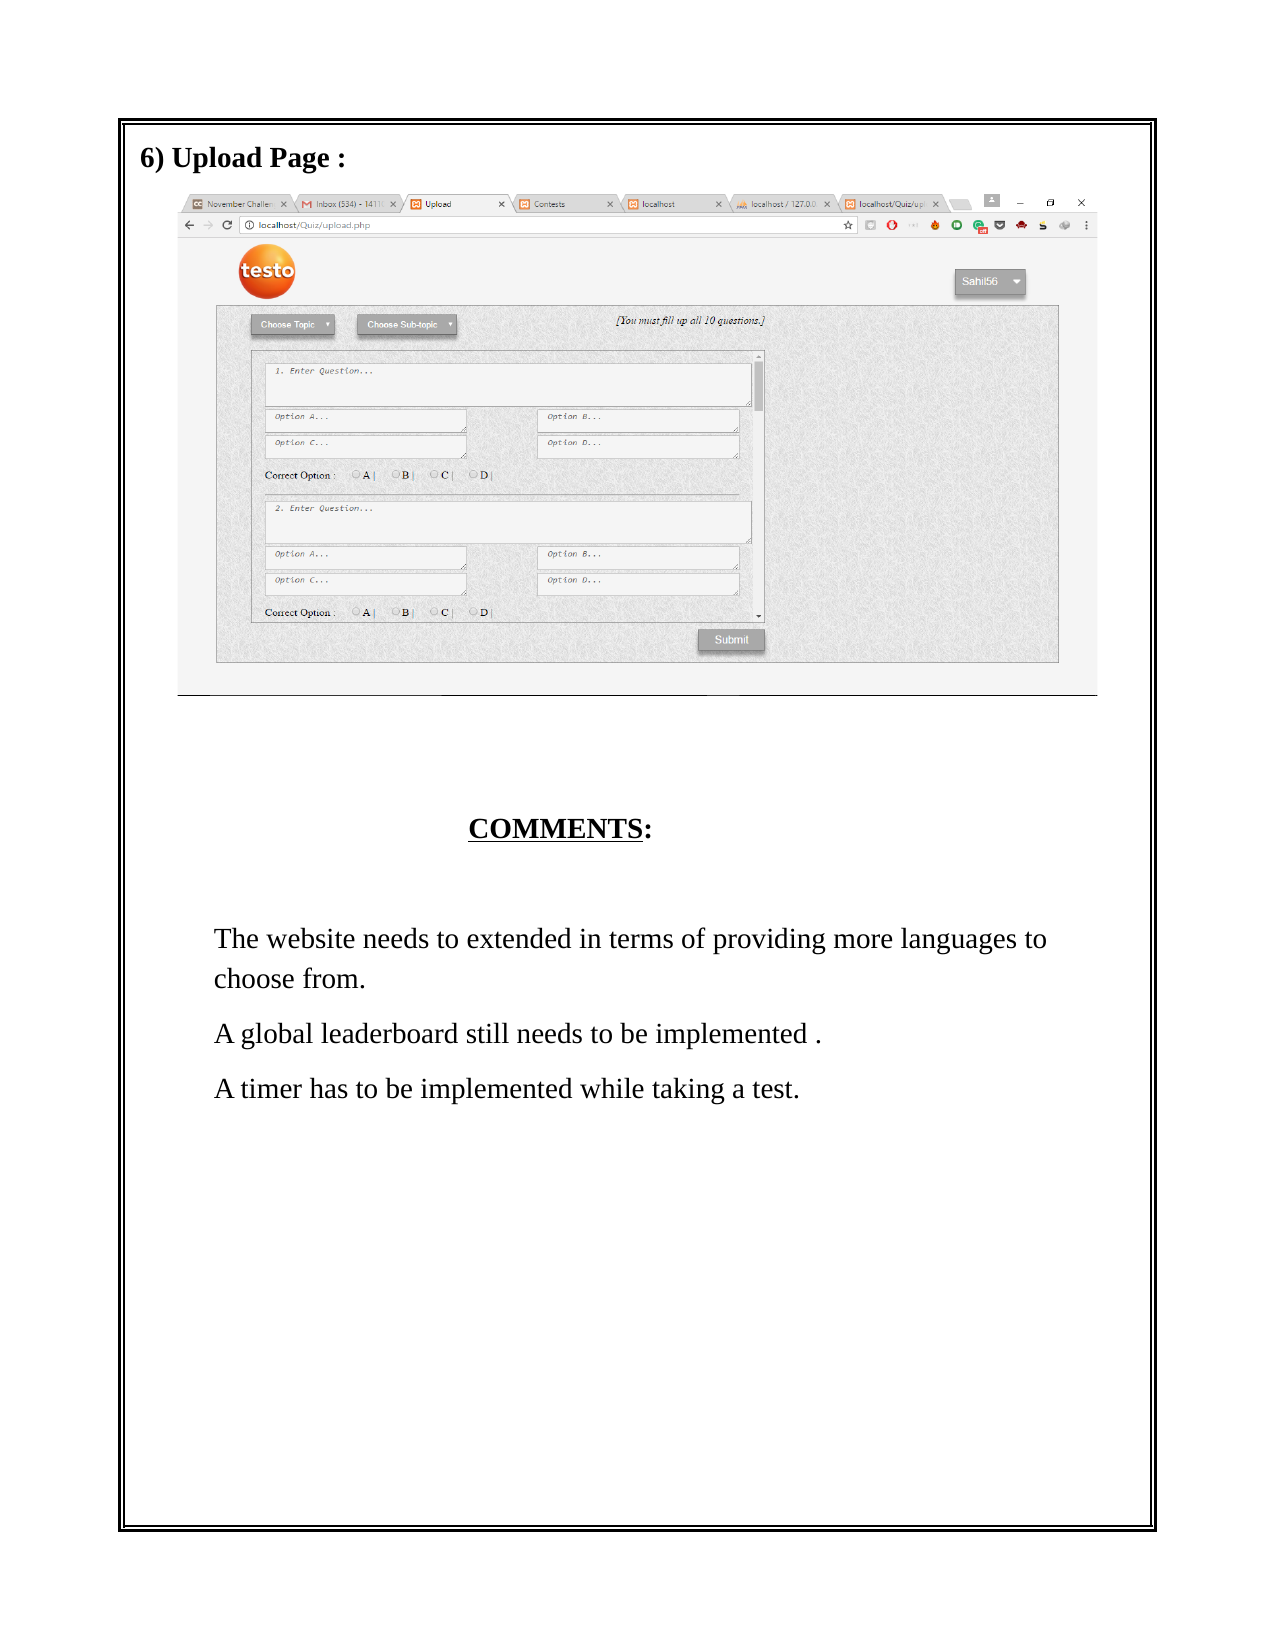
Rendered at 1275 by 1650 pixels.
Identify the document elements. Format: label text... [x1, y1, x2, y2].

text A global leaderboard still needs to be implemented . [140, 1016, 1135, 1050]
text COMMENTS: [140, 812, 1135, 845]
text A timer has to be implemented while taking a test. [140, 1071, 1135, 1104]
text 6) Upload Page : [140, 140, 1135, 173]
text The website needs to extended in terms of providing more languages to choose from. [140, 921, 1135, 995]
picture [177, 194, 1098, 696]
